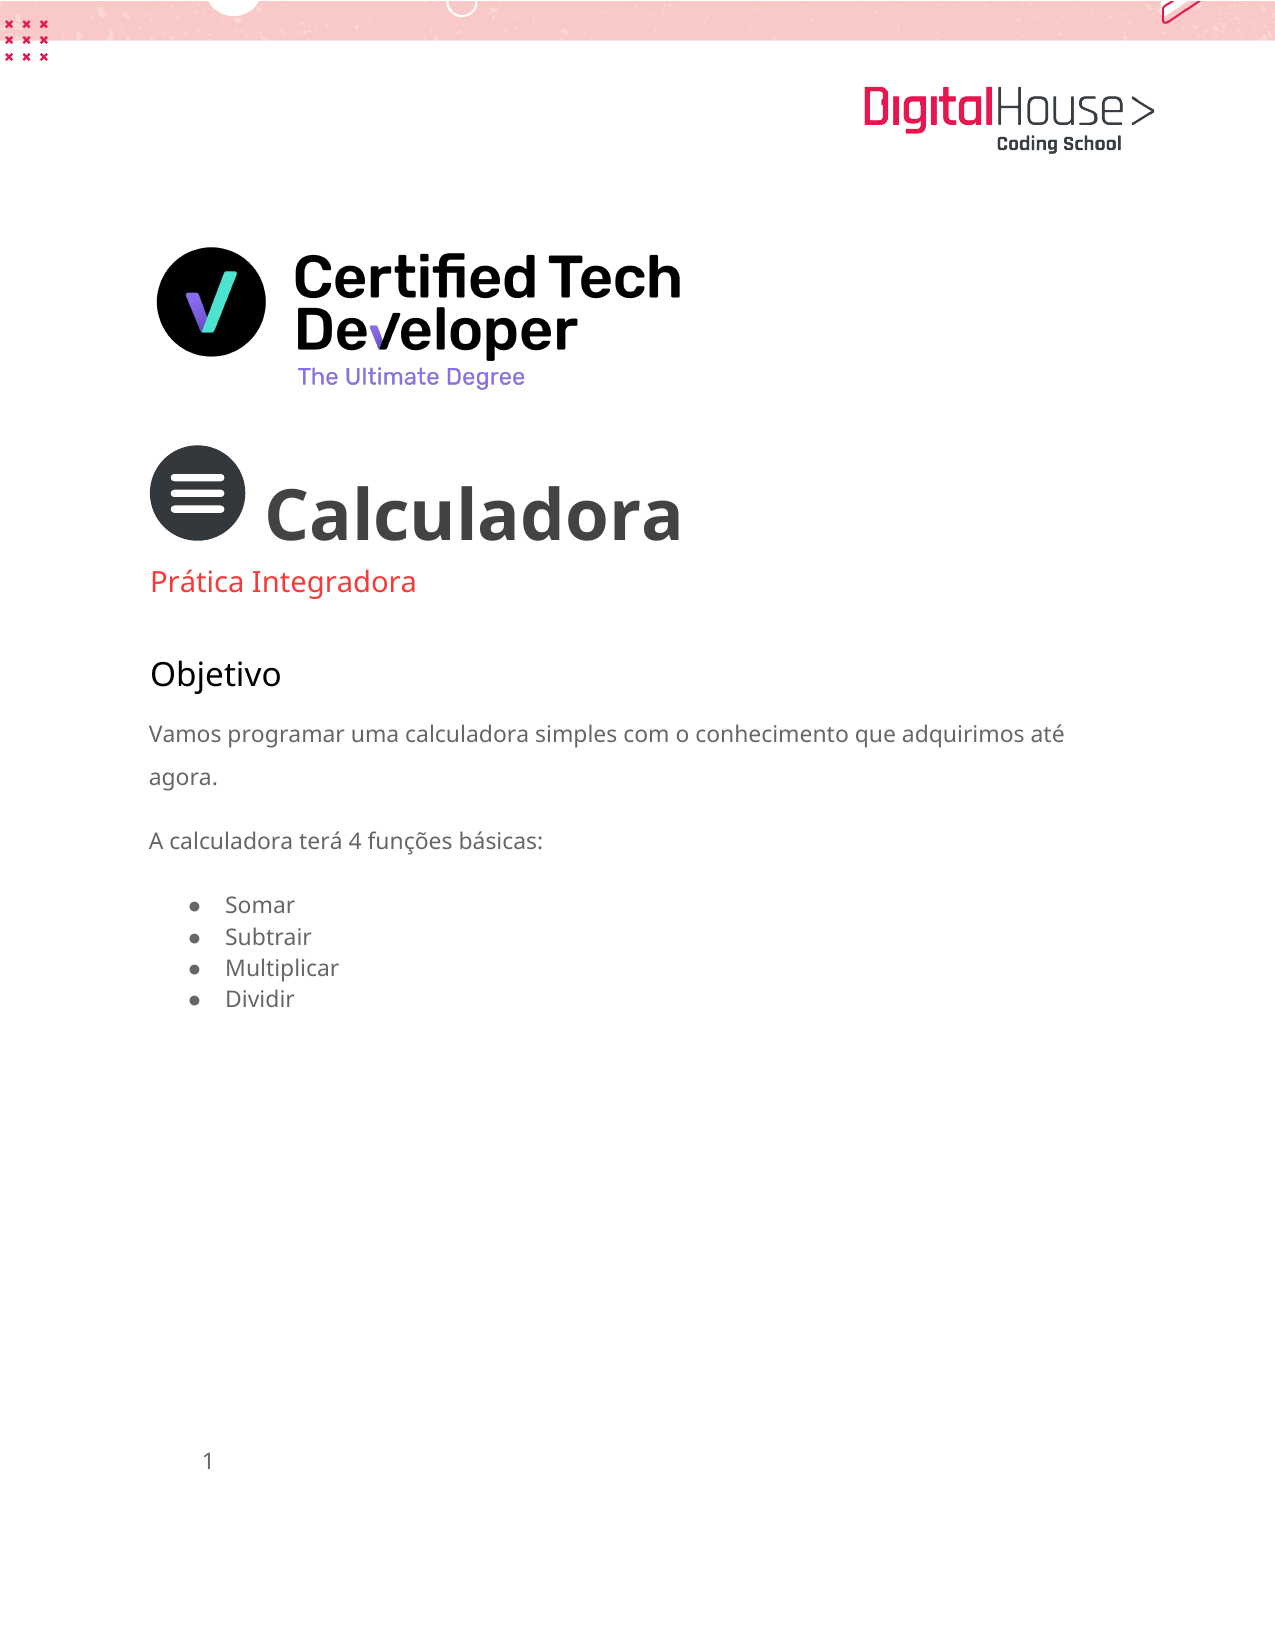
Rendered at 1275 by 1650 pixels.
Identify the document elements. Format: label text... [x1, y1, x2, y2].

list Somar [187, 889, 1125, 921]
text Vamos programar uma calculadora simples com o conhecimento que adquirimos até agora. [148, 717, 1125, 792]
picture [0, 1, 1275, 169]
list Dividir [187, 983, 1125, 1014]
list Subtrair [187, 921, 1125, 952]
picture [148, 225, 656, 404]
subtitle Objetivo [150, 651, 1125, 697]
text A calculadora terá 4 funções básicas: [148, 825, 1125, 856]
subtitle Prática Integradora [150, 562, 1125, 601]
list Multiplicar [187, 952, 1125, 983]
title Calculadora [150, 445, 1125, 562]
